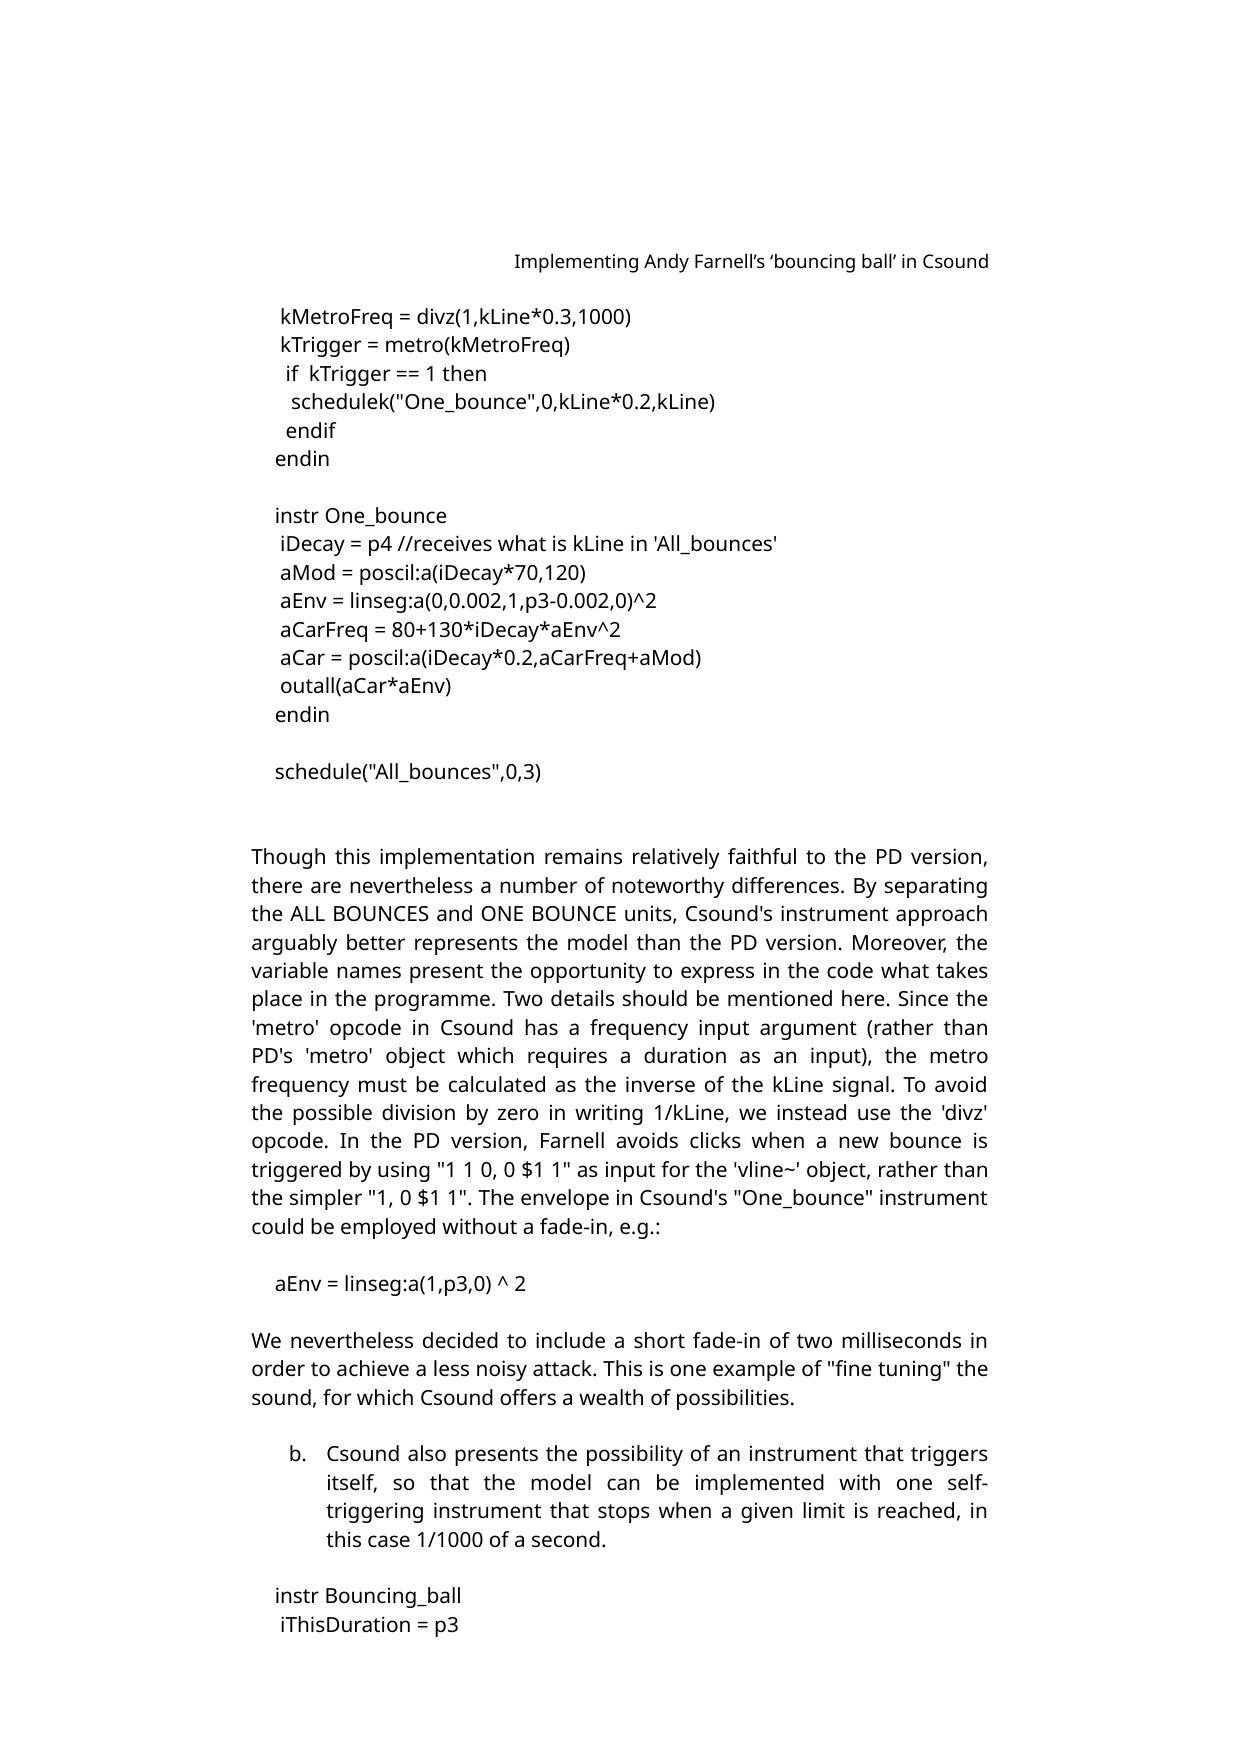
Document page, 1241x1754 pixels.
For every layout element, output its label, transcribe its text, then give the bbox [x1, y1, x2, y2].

text if kTrigger == 1 then [274, 359, 989, 387]
text iThisDuration = p3 [274, 1610, 989, 1638]
text kMetroFreq = divz(1,kLine*0.3,1000) [274, 302, 989, 330]
text kTrigger = metro(kMetroFreq) [274, 330, 989, 359]
text aCarFreq = 80+130*iDecay*aEnv^2 [274, 615, 989, 643]
list Csound also presents the possibility of an instrument that triggers itself, so that the model can be implemented with one self-triggering instrument that stops when a given limit is reached, in this case 1/1000 of a second. [288, 1439, 989, 1553]
text iDecay = p4 //receives what is kLine in 'All_bounces' [274, 529, 989, 558]
text endif [274, 416, 989, 444]
text instr Bouncing_ball [274, 1582, 989, 1610]
text instr One_bounce [274, 501, 989, 529]
text aEnv = linseg:a(1,p3,0) ^ 2 [274, 1269, 989, 1297]
text aMod = poscil:a(iDecay*70,120) [274, 558, 989, 586]
text outall(aCar*aEnv) [274, 672, 989, 700]
text endin [274, 444, 989, 473]
text aEnv = linseg:a(0,0.002,1,p3-0.002,0)^2 [274, 586, 989, 615]
text schedule("All_bounces",0,3) [274, 757, 989, 785]
text schedulek("One_bounce",0,kLine*0.2,kLine) [274, 387, 989, 416]
text aCar = poscil:a(iDecay*0.2,aCarFreq+aMod) [274, 643, 989, 672]
text Though this implementation remains relatively faithful to the PD version, there are nevertheless a number of noteworthy differences. By separating the ALL BOUNCES and ONE BOUNCE units, Csound's instrument approach arguably better represents the model than the PD version. Moreover, the variable names present the opportunity to express in the code what takes place in the programme. Two details should be mentioned here. Since the 'metro' opcode in Csound has a frequency input argument (rather than PD's 'metro' object which requires a duration as an input), the metro frequency must be calculated as the inverse of the kLine signal. To avoid the possible division by zero in writing 1/kLine, we instead use the 'divz' opcode. In the PD version, Farnell avoids clicks when a new bounce is triggered by using "1 1 0, 0 $1 1" as input for the 'vline~' object, rather than the simpler "1, 0 $1 1". The envelope in Csound's "One_bounce" instrument could be employed without a fade-in, e.g.: [251, 842, 989, 1240]
text endin [274, 700, 989, 728]
text We nevertheless decided to include a short fade-in of two milliseconds in order to achieve a less noisy attack. This is one example of "fine tuning" the sound, for which Csound offers a wealth of possibilities. [251, 1326, 989, 1411]
